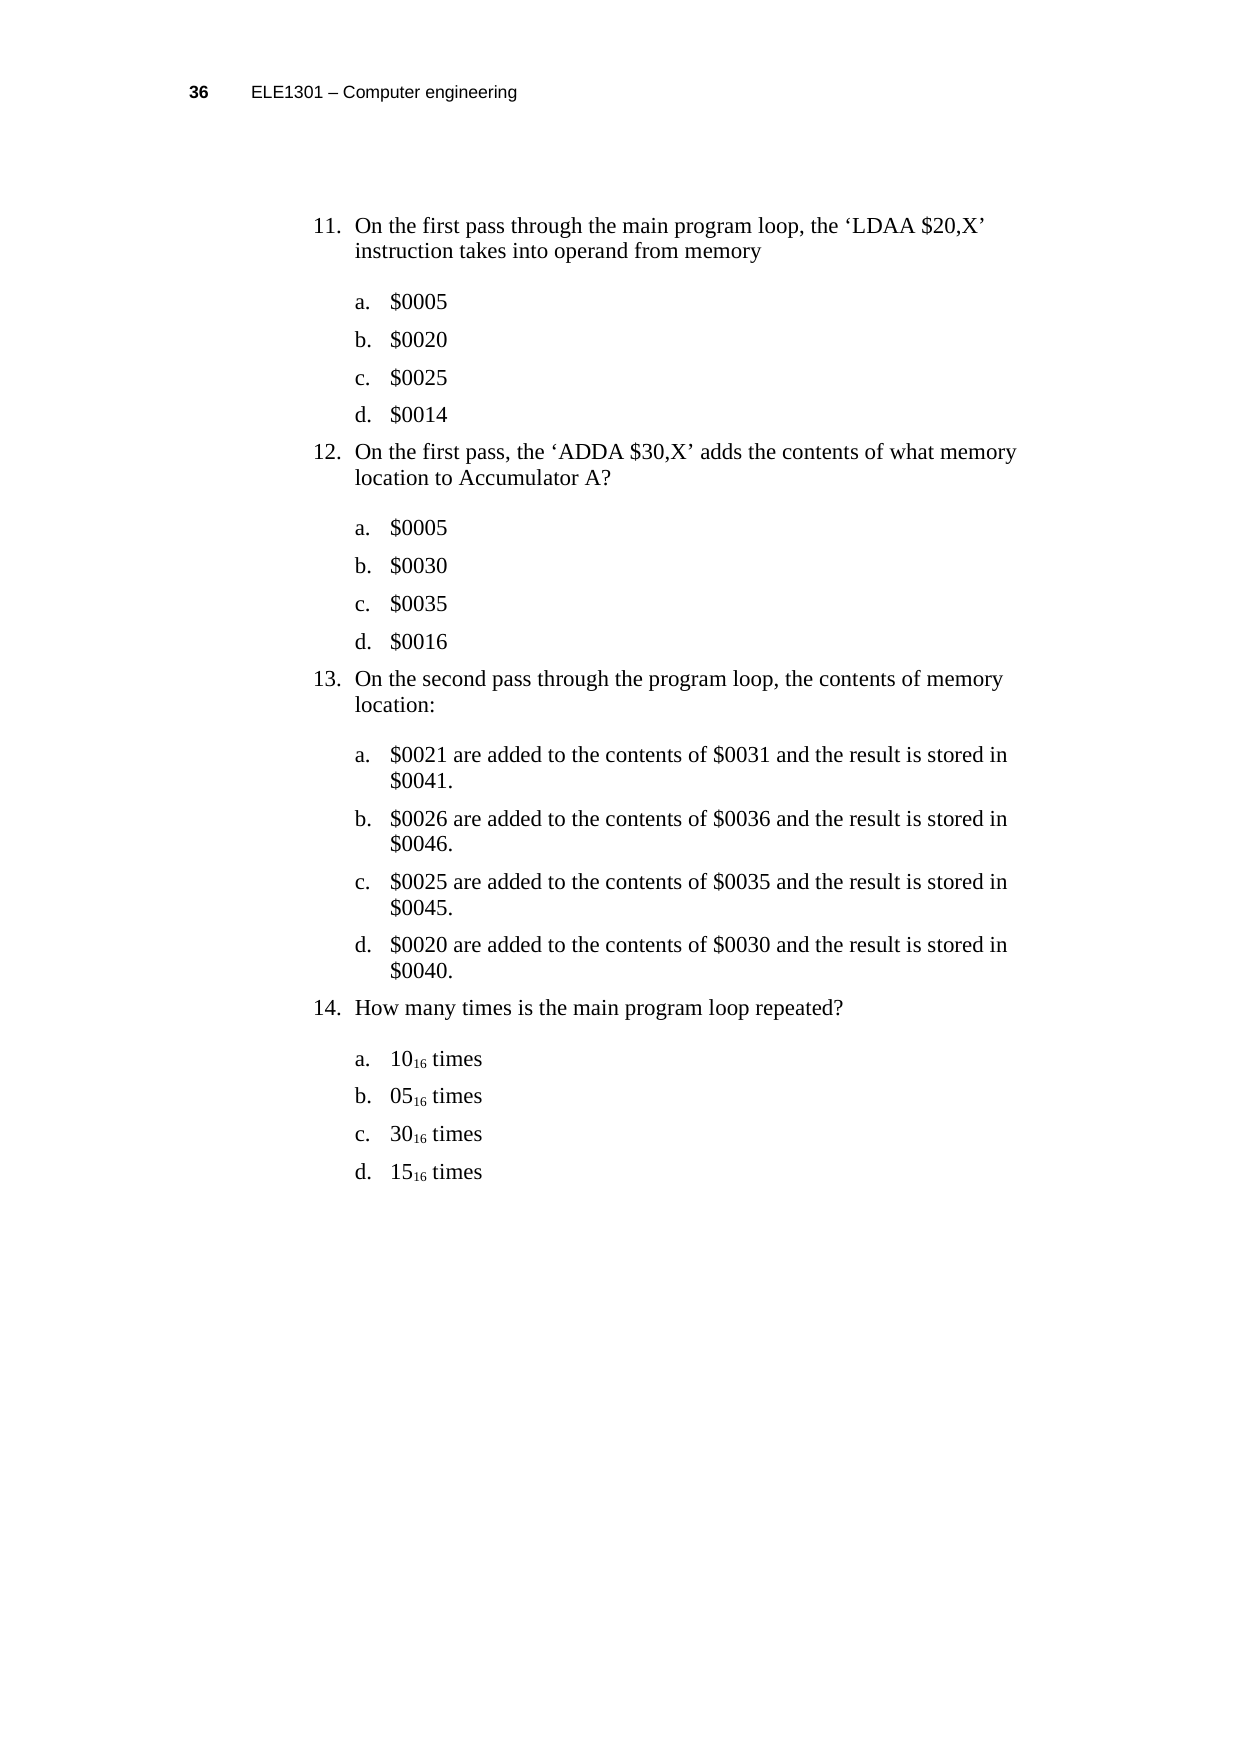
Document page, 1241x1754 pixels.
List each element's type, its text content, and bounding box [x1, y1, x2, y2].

table_header On the first pass through the main program loop, the ‘LDAA $20,X’ instruction takes into operand from memory $0005 $0020 $0025 $0014 [349, 207, 1051, 433]
table_cell 14. [307, 989, 349, 1190]
table_cell [189, 207, 307, 1216]
table_cell [307, 1190, 1051, 1216]
table_cell On the second pass through the program loop, the contents of memory location: $0021 are added to the contents of $0031 and the result is stored in $0041. $0026 are added to the contents of $0036 and the result is stored in $0046. $0025 are added to the contents of $0035 and the result is stored in $0045. $0020 are added to the contents of $0030 and the result is stored in $0040. [349, 660, 1051, 989]
table_cell 13. [307, 660, 349, 989]
table_cell 12. [307, 434, 349, 660]
table_cell On the first pass, the ‘ADDA $30,X’ adds the contents of what memory location to Accumulator A? $0005 $0030 $0035 $0016 [349, 434, 1051, 660]
table_header 11. [307, 207, 349, 433]
table_cell How many times is the main program loop repeated? 1016 times 0516 times 3016 times 1516 times [349, 989, 1051, 1190]
